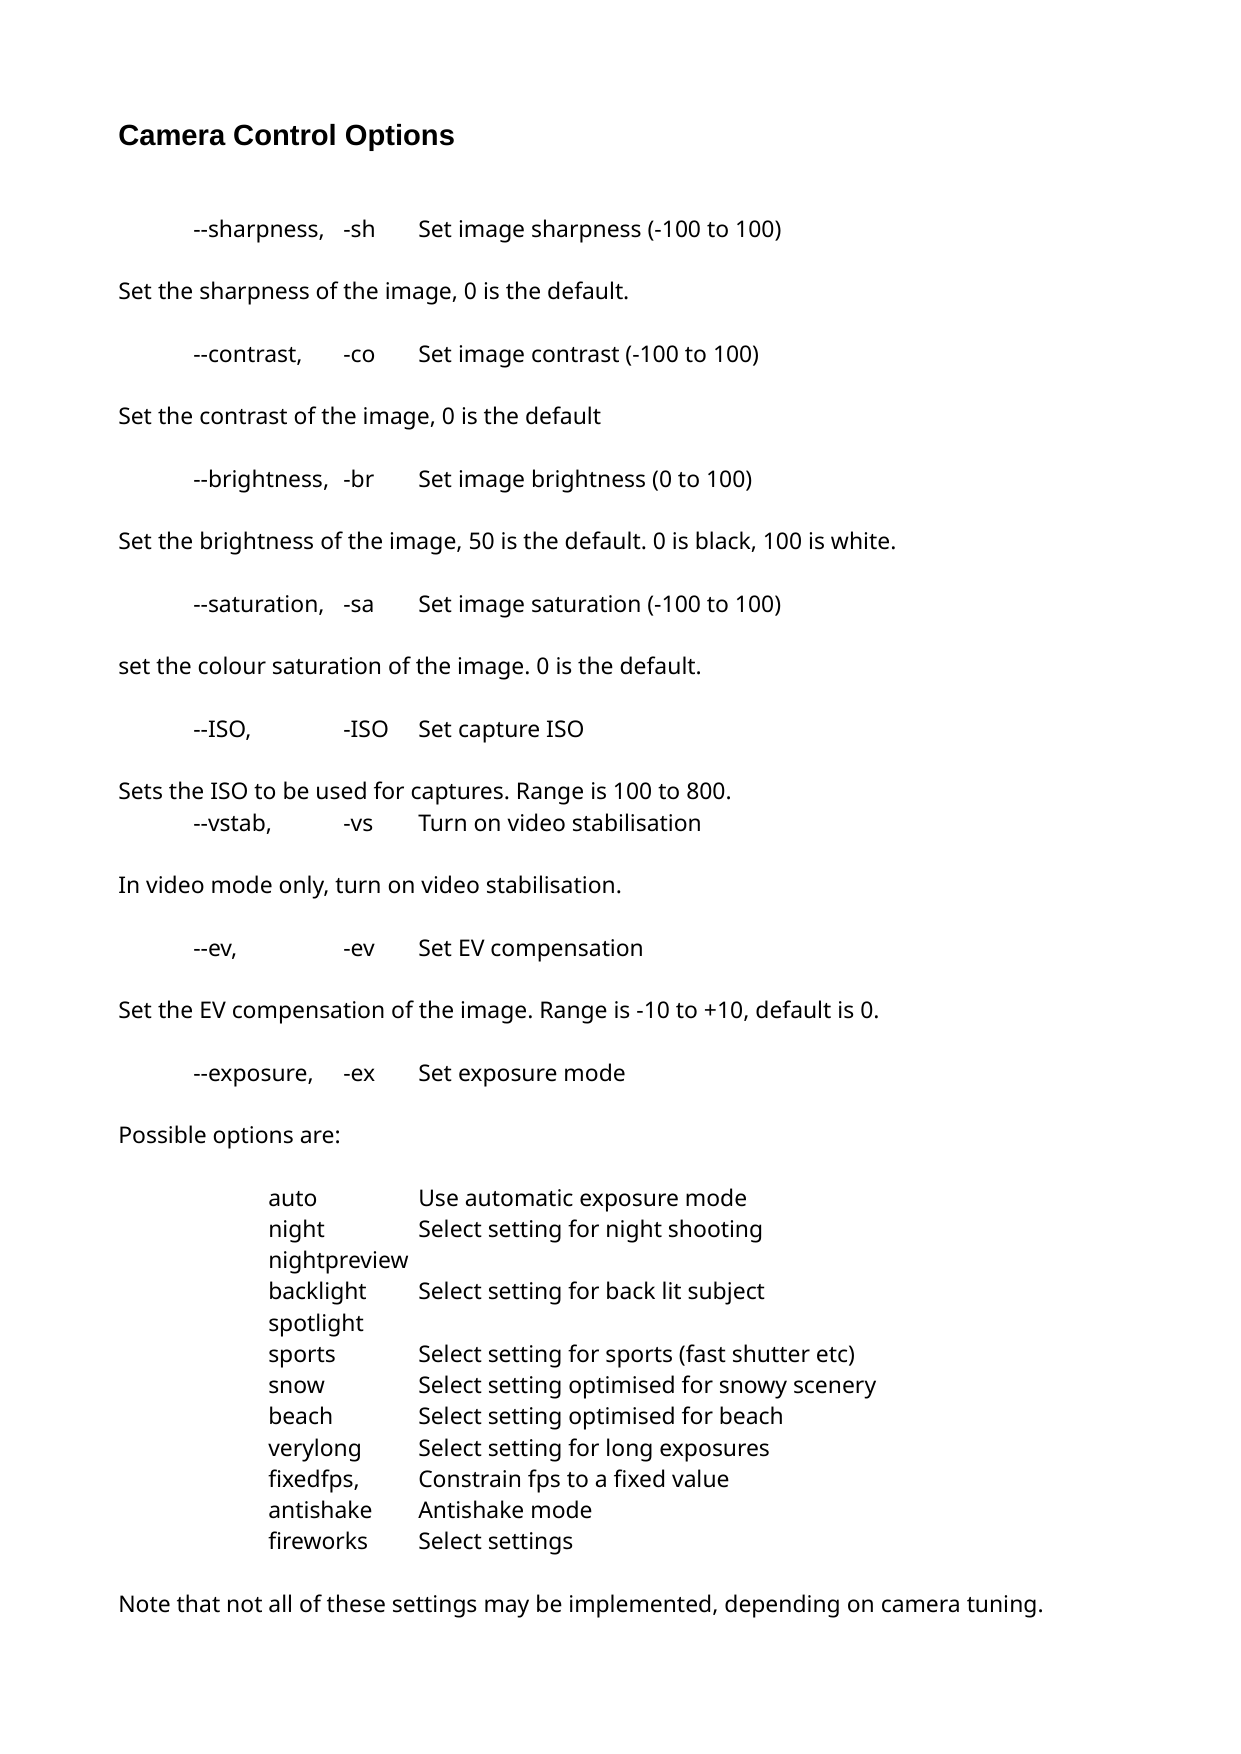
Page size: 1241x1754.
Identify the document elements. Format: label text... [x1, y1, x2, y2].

text Set the brightness of the image, 50 is the default. 0 is black, 100 is white. [118, 525, 1122, 556]
text --contrast, -co Set image contrast (-100 to 100) [118, 338, 1122, 369]
text Set the contrast of the image, 0 is the default [118, 400, 1122, 431]
text beach Select setting optimised for beach [268, 1400, 1122, 1431]
text --saturation, -sa Set image saturation (-100 to 100) [118, 588, 1122, 619]
text night Select setting for night shooting [268, 1213, 1122, 1244]
text auto Use automatic exposure mode [268, 1181, 1122, 1213]
text Set the EV compensation of the image. Range is -10 to +10, default is 0. [118, 994, 1122, 1025]
text snow Select setting optimised for snowy scenery [268, 1369, 1122, 1400]
text fixedfps, Constrain fps to a fixed value [268, 1463, 1122, 1494]
text In video mode only, turn on video stabilisation. [118, 869, 1122, 900]
text Possible options are: [118, 1119, 1122, 1150]
text set the colour saturation of the image. 0 is the default. [118, 650, 1122, 681]
text --brightness, -br Set image brightness (0 to 100) [118, 463, 1122, 494]
text --ISO, -ISO Set capture ISO [118, 713, 1122, 744]
text --ev, -ev Set EV compensation [118, 931, 1122, 963]
text spotlight [268, 1306, 1122, 1338]
text --vstab, -vs Turn on video stabilisation [118, 806, 1122, 838]
text Sets the ISO to be used for captures. Range is 100 to 800. [118, 775, 1122, 806]
text nightpreview [268, 1244, 1122, 1275]
text backlight Select setting for back lit subject [268, 1275, 1122, 1306]
text verylong Select setting for long exposures [268, 1431, 1122, 1463]
text --exposure, -ex Set exposure mode [118, 1056, 1122, 1088]
text Note that not all of these settings may be implemented, depending on camera tuning. [118, 1588, 1122, 1619]
text fireworks Select settings [268, 1525, 1122, 1556]
subtitle Camera Control Options [118, 118, 1122, 152]
text sports Select setting for sports (fast shutter etc) [268, 1338, 1122, 1369]
text --sharpness, -sh Set image sharpness (-100 to 100) [118, 213, 1122, 244]
text Set the sharpness of the image, 0 is the default. [118, 275, 1122, 306]
text antishake Antishake mode [268, 1494, 1122, 1525]
